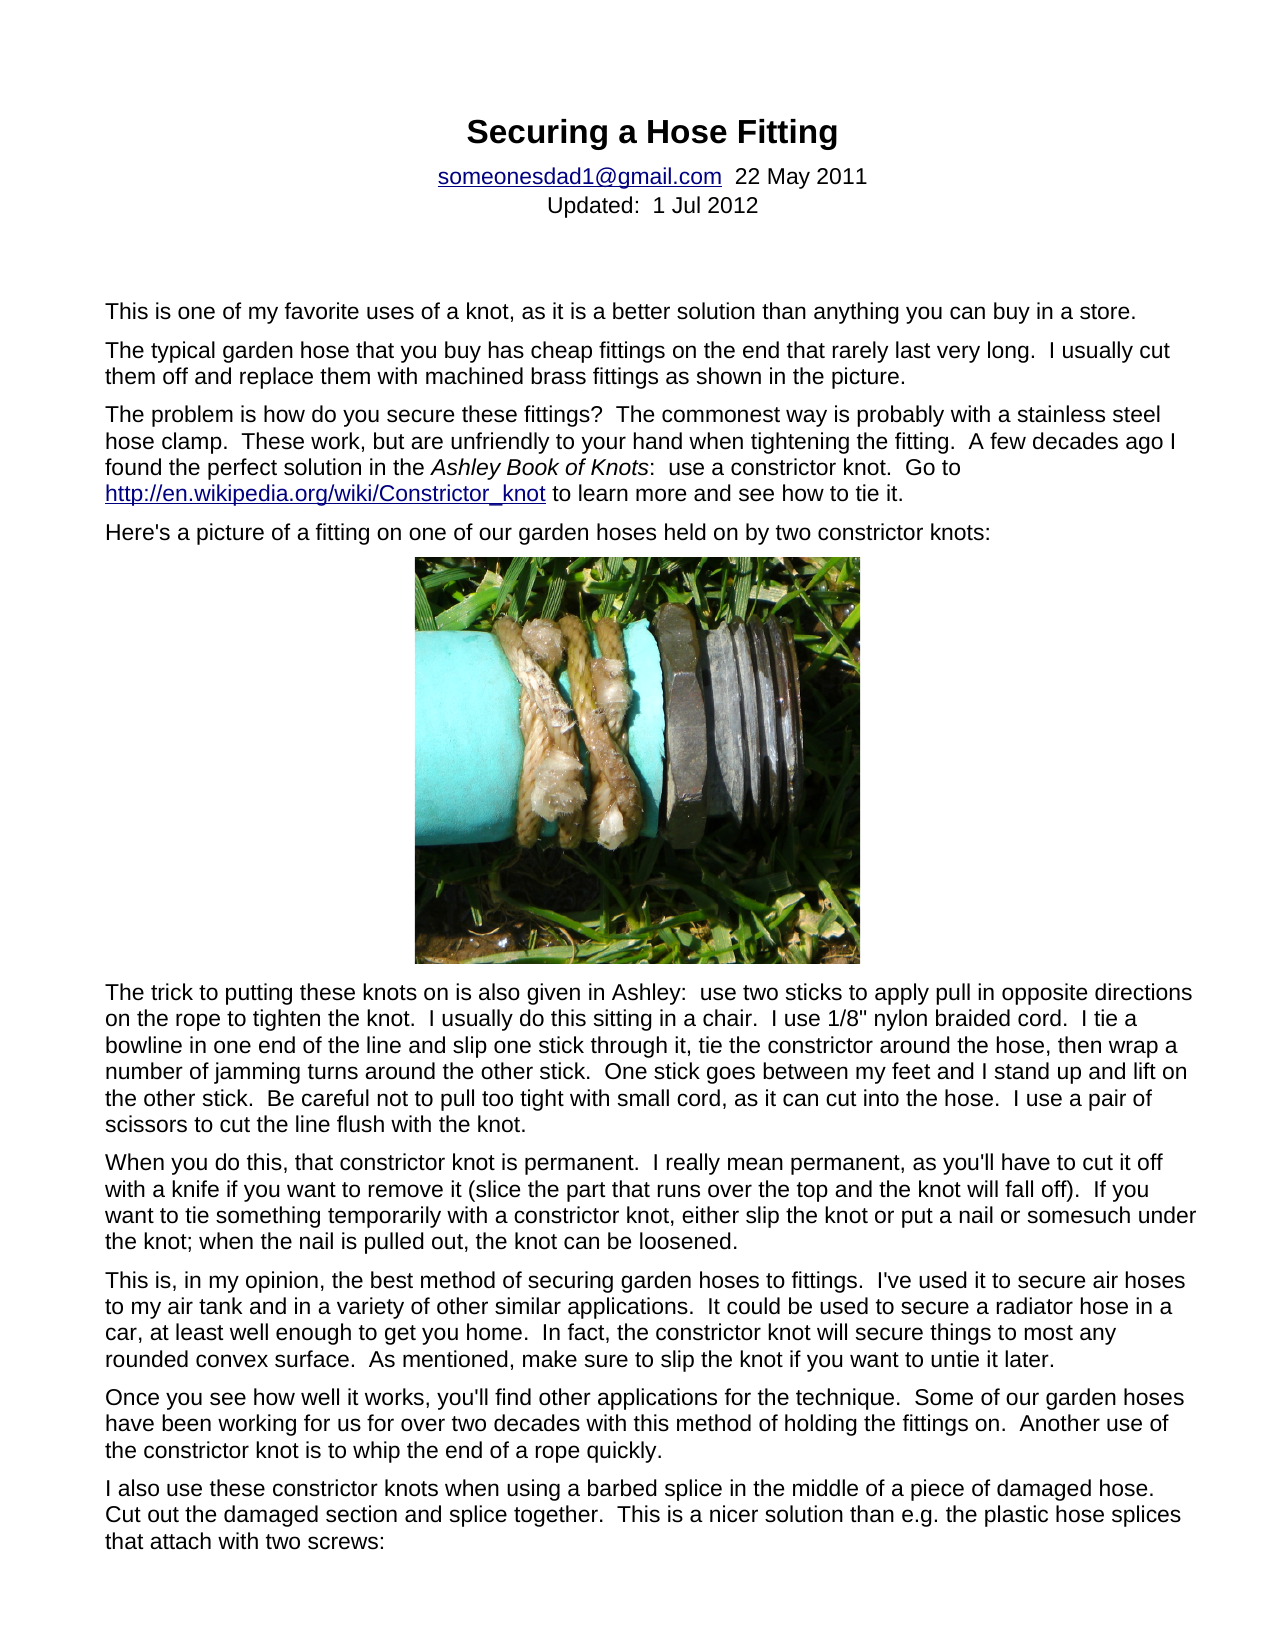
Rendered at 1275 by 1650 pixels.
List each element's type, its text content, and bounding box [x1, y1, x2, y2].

text This is, in my opinion, the best method of securing garden hoses to fittings. I've used it to secure air hoses to my air tank and in a variety of other similar applications. It could be used to secure a radiator hose in a car, at least well enough to get you home. In fact, the constrictor knot will secure things to most any rounded convex surface. As mentioned, make sure to slip the knot if you want to untie it later. [105, 1267, 1200, 1372]
text The trick to putting these knots on is also given in Ashley: use two sticks to apply pull in opposite directions on the rope to tighten the knot. I usually do this sitting in a chair. I use 1/8" nylon braided cord. I tie a bowline in one end of the line and slip one stick through it, tie the constrictor around the hose, then wrap a number of jamming turns around the other stick. One stick goes between my feet and I stand up and lift on the other stick. Be careful not to pull too tight with small cord, as it can cut into the hose. I use a pair of scissors to cut the line flush with the knot. [105, 557, 1200, 1137]
subtitle someonesdad1@gmail.com 22 May 2011 [105, 163, 1200, 189]
title Securing a Hose Fitting [105, 112, 1200, 151]
text Once you see how well it works, you'll find other applications for the technique. Some of our garden hoses have been working for us for over two decades with this method of holding the fittings on. Another use of the constrictor knot is to whip the end of a rope quickly. [105, 1384, 1200, 1463]
text The problem is how do you secure these fittings? The commonest way is probably with a stainless steel hose clamp. These work, but are unfriendly to your hand when tightening the fitting. A few decades ago I found the perfect solution in the Ashley Book of Knots: use a constrictor knot. Go to http://en.wikipedia.org/wiki/Constrictor_knot to learn more and see how to tie it. [105, 401, 1200, 507]
text The typical garden hose that you buy has cheap fittings on the end that rarely last very long. I usually cut them off and replace them with machined brass fittings as shown in the picture. [105, 337, 1200, 389]
text Here's a picture of a fitting on one of our garden hoses held on by two constrictor knots: [105, 519, 1200, 545]
text This is one of my favorite uses of a knot, as it is a better solution than anything you can buy in a store. [105, 298, 1200, 325]
text When you do this, that constrictor knot is permanent. I really mean permanent, as you'll have to cut it off with a knife if you want to remove it (slice the part that runs over the top and the knot will fall off). If you want to tie something temporarily with a constrictor knot, either slip the knot or put a nail or somesuch under the knot; when the nail is pulled out, the knot can be loosened. [105, 1149, 1200, 1254]
text I also use these constrictor knots when using a barbed splice in the middle of a piece of damaged hose. Cut out the damaged section and splice together. This is a nicer solution than e.g. the plastic hose splices that attach with two screws: [105, 1475, 1200, 1554]
subtitle Updated: 1 Jul 2012 [105, 192, 1200, 219]
